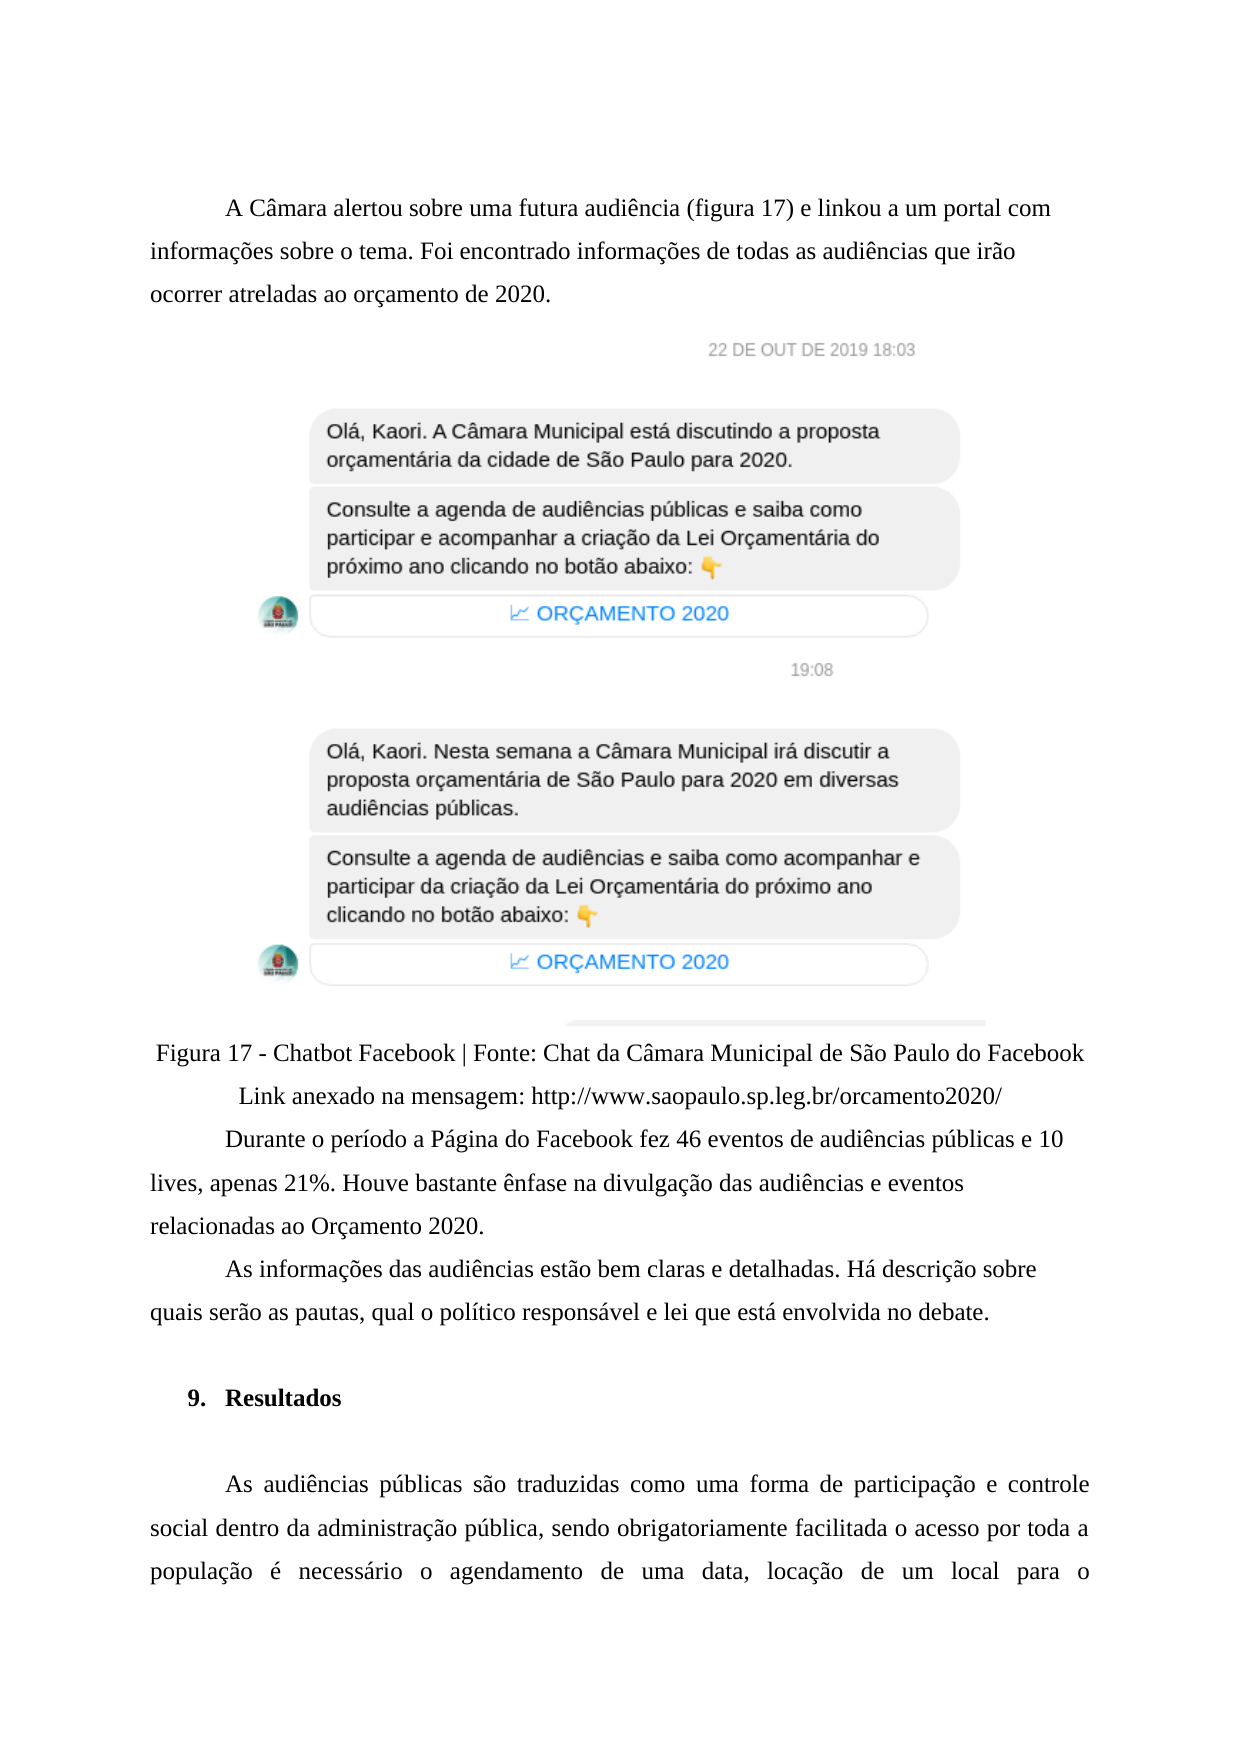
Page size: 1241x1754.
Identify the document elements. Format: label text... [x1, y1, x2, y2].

list Resultados [187, 1383, 1090, 1412]
text Durante o período a Página do Facebook fez 46 eventos de audiências públicas e 10 lives, apenas 21%. Houve bastante ênfase na divulgação das audiências e eventos relacionadas ao Orçamento 2020. [150, 1124, 1090, 1239]
text A Câmara alertou sobre uma futura audiência (figura 17) e linkou a um portal com informações sobre o tema. Foi encontrado informações de todas as audiências que irão ocorrer atreladas ao orçamento de 2020. [150, 193, 1090, 308]
text As informações das audiências estão bem claras e detalhadas. Há descrição sobre quais serão as pautas, qual o político responsável e lei que está envolvida no debate. [150, 1254, 1090, 1326]
text As audiências públicas são traduzidas como uma forma de participação e controle social dentro da administração pública, sendo obrigatoriamente facilitada o acesso por toda a população é necessário o agendamento de uma data, locação de um local para o [150, 1469, 1090, 1584]
picture [254, 322, 986, 1026]
text Figura 17 - Chatbot Facebook | Fonte: Chat da Câmara Municipal de São Paulo do Facebook Link anexado na mensagem: http://www.saopaulo.sp.leg.br/orcamento2020/ [150, 1038, 1090, 1110]
